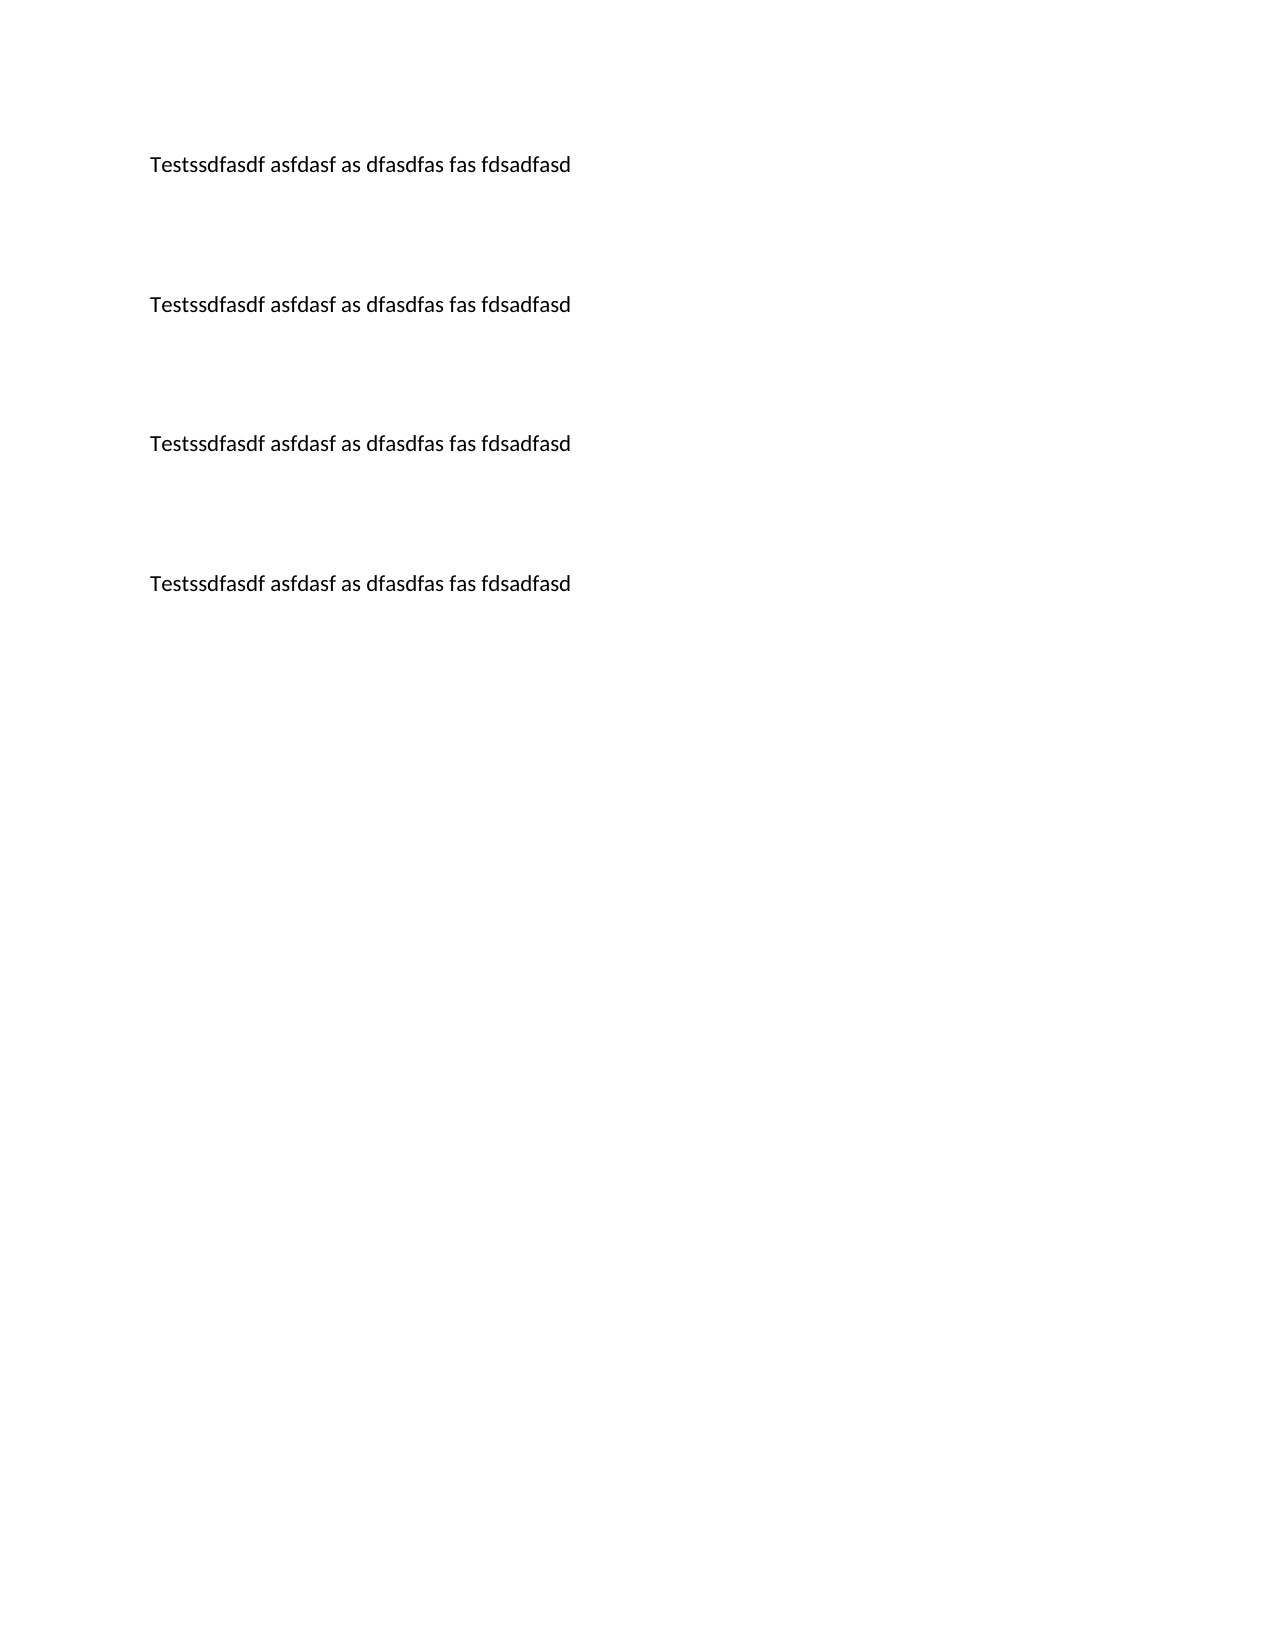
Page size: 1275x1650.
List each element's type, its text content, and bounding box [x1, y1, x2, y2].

text Testssdfasdf asfdasf as dfasdfas fas fdsadfasd [150, 150, 1125, 178]
text Testssdfasdf asfdasf as dfasdfas fas fdsadfasd [150, 290, 1125, 318]
text Testssdfasdf asfdasf as dfasdfas fas fdsadfasd [150, 429, 1125, 457]
text Testssdfasdf asfdasf as dfasdfas fas fdsadfasd [150, 569, 1125, 597]
